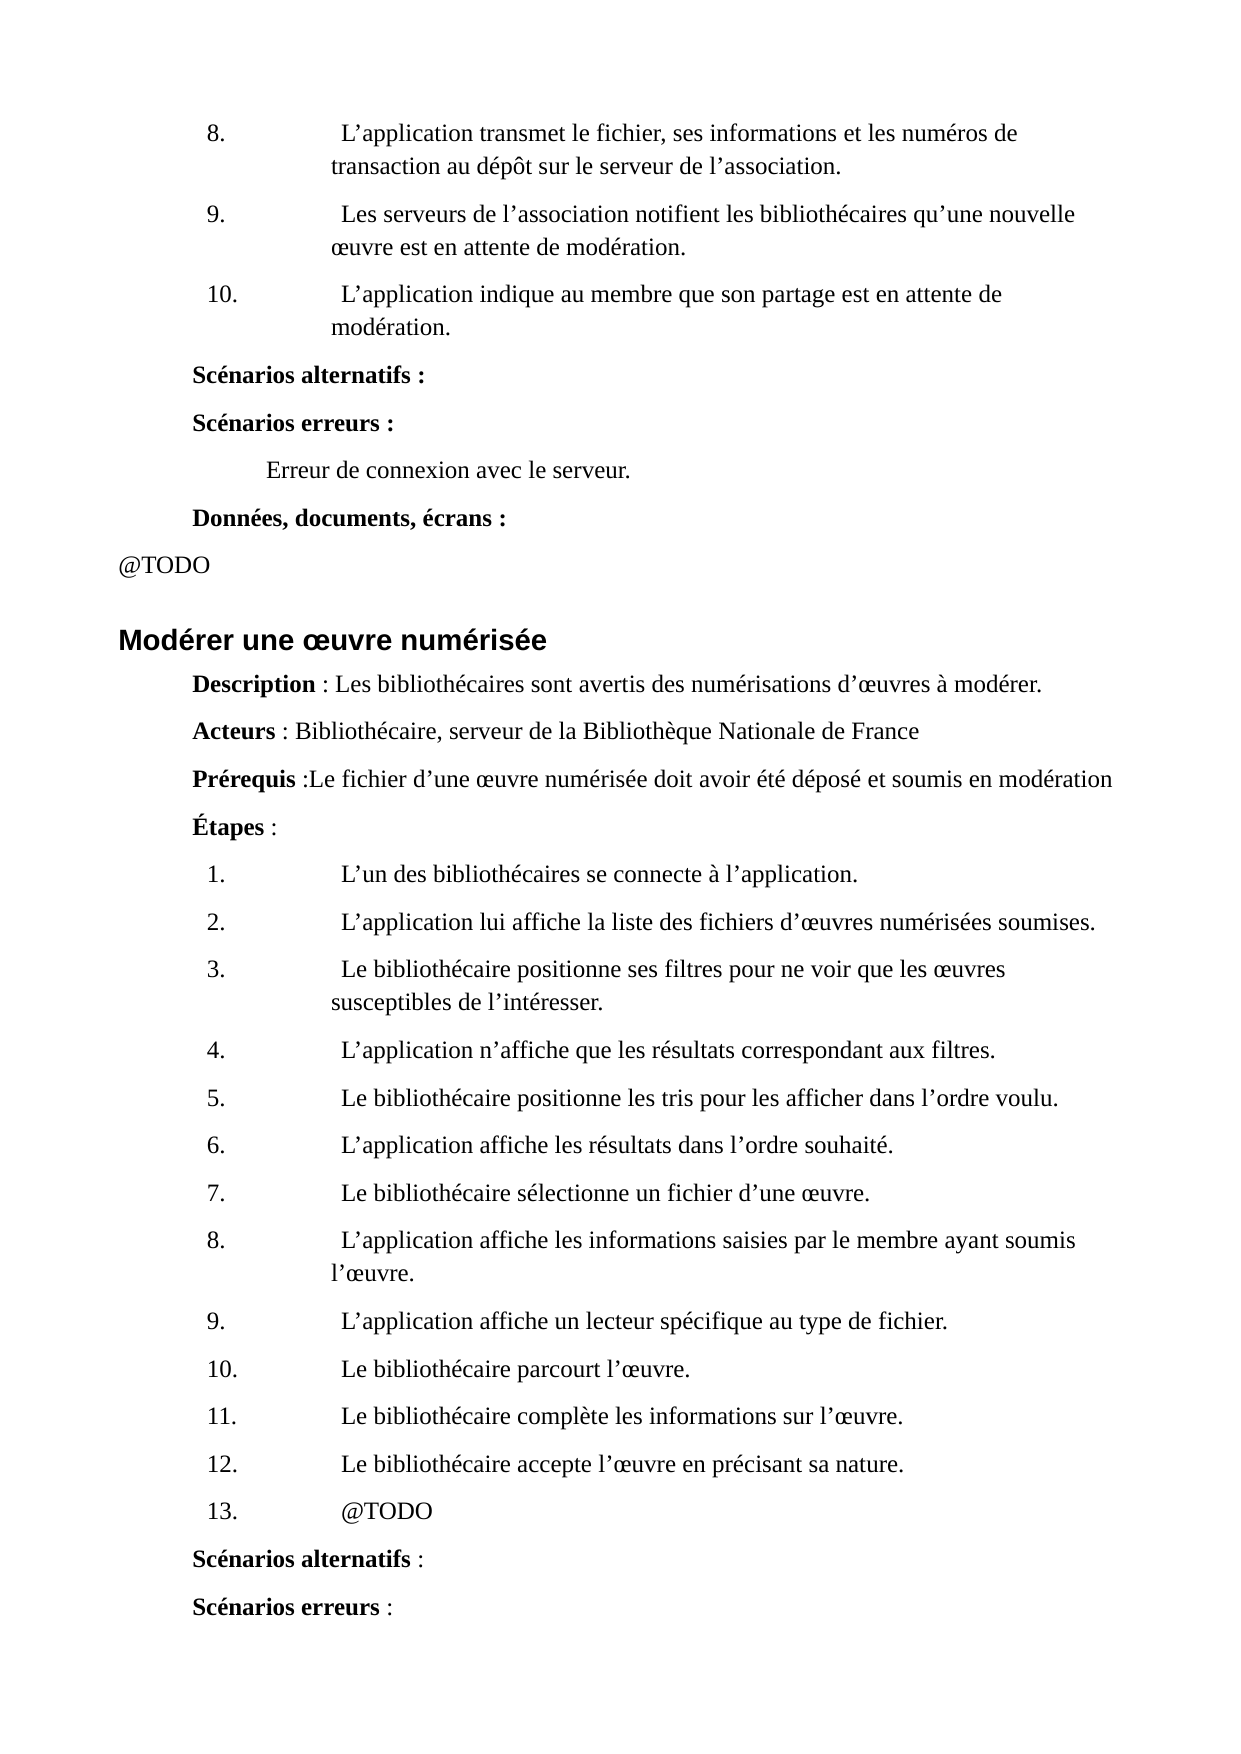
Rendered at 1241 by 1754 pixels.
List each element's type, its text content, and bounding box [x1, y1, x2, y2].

list Le bibliothécaire parcourt l’œuvre. [207, 1354, 1122, 1382]
text Description : Les bibliothécaires sont avertis des numérisations d’œuvres à modérer. [118, 669, 1122, 697]
text @TODO [118, 550, 1122, 579]
list Le bibliothécaire positionne les tris pour les afficher dans l’ordre voulu. [207, 1083, 1122, 1111]
text Prérequis :Le fichier d’une œuvre numérisée doit avoir été déposé et soumis en modération [118, 764, 1122, 793]
text Étapes : [118, 812, 1122, 840]
list Le bibliothécaire complète les informations sur l’œuvre. [207, 1401, 1122, 1430]
text Erreur de connexion avec le serveur. [118, 455, 1122, 484]
list @TODO [207, 1496, 1122, 1525]
list Le bibliothécaire accepte l’œuvre en précisant sa nature. [207, 1449, 1122, 1478]
list Le bibliothécaire positionne ses filtres pour ne voir que les œuvres susceptibles de l’intéresser. [207, 954, 1122, 1016]
text Acteurs : Bibliothécaire, serveur de la Bibliothèque Nationale de France [118, 716, 1122, 745]
list L’application indique au membre que son partage est en attente de modération. [207, 279, 1122, 341]
list L’application affiche un lecteur spécifique au type de fichier. [207, 1306, 1122, 1335]
text Scénarios alternatifs : [118, 360, 1122, 389]
list L’application lui affiche la liste des fichiers d’œuvres numérisées soumises. [207, 907, 1122, 936]
list L’application affiche les informations saisies par le membre ayant soumis l’œuvre. [207, 1225, 1122, 1287]
text Scénarios alternatifs : [118, 1544, 1122, 1573]
list L’application affiche les résultats dans l’ordre souhaité. [207, 1130, 1122, 1159]
list Le bibliothécaire sélectionne un fichier d’une œuvre. [207, 1178, 1122, 1207]
text Scénarios erreurs : [118, 1592, 1122, 1620]
subtitle Modérer une œuvre numérisée [118, 622, 1122, 656]
text Scénarios erreurs : [118, 408, 1122, 436]
list L’application n’affiche que les résultats correspondant aux filtres. [207, 1035, 1122, 1064]
list L’application transmet le fichier, ses informations et les numéros de transaction au dépôt sur le serveur de l’association. [207, 118, 1122, 180]
text Données, documents, écrans : [118, 503, 1122, 532]
list L’un des bibliothécaires se connecte à l’application. [207, 859, 1122, 888]
list Les serveurs de l’association notifient les bibliothécaires qu’une nouvelle œuvre est en attente de modération. [207, 199, 1122, 261]
